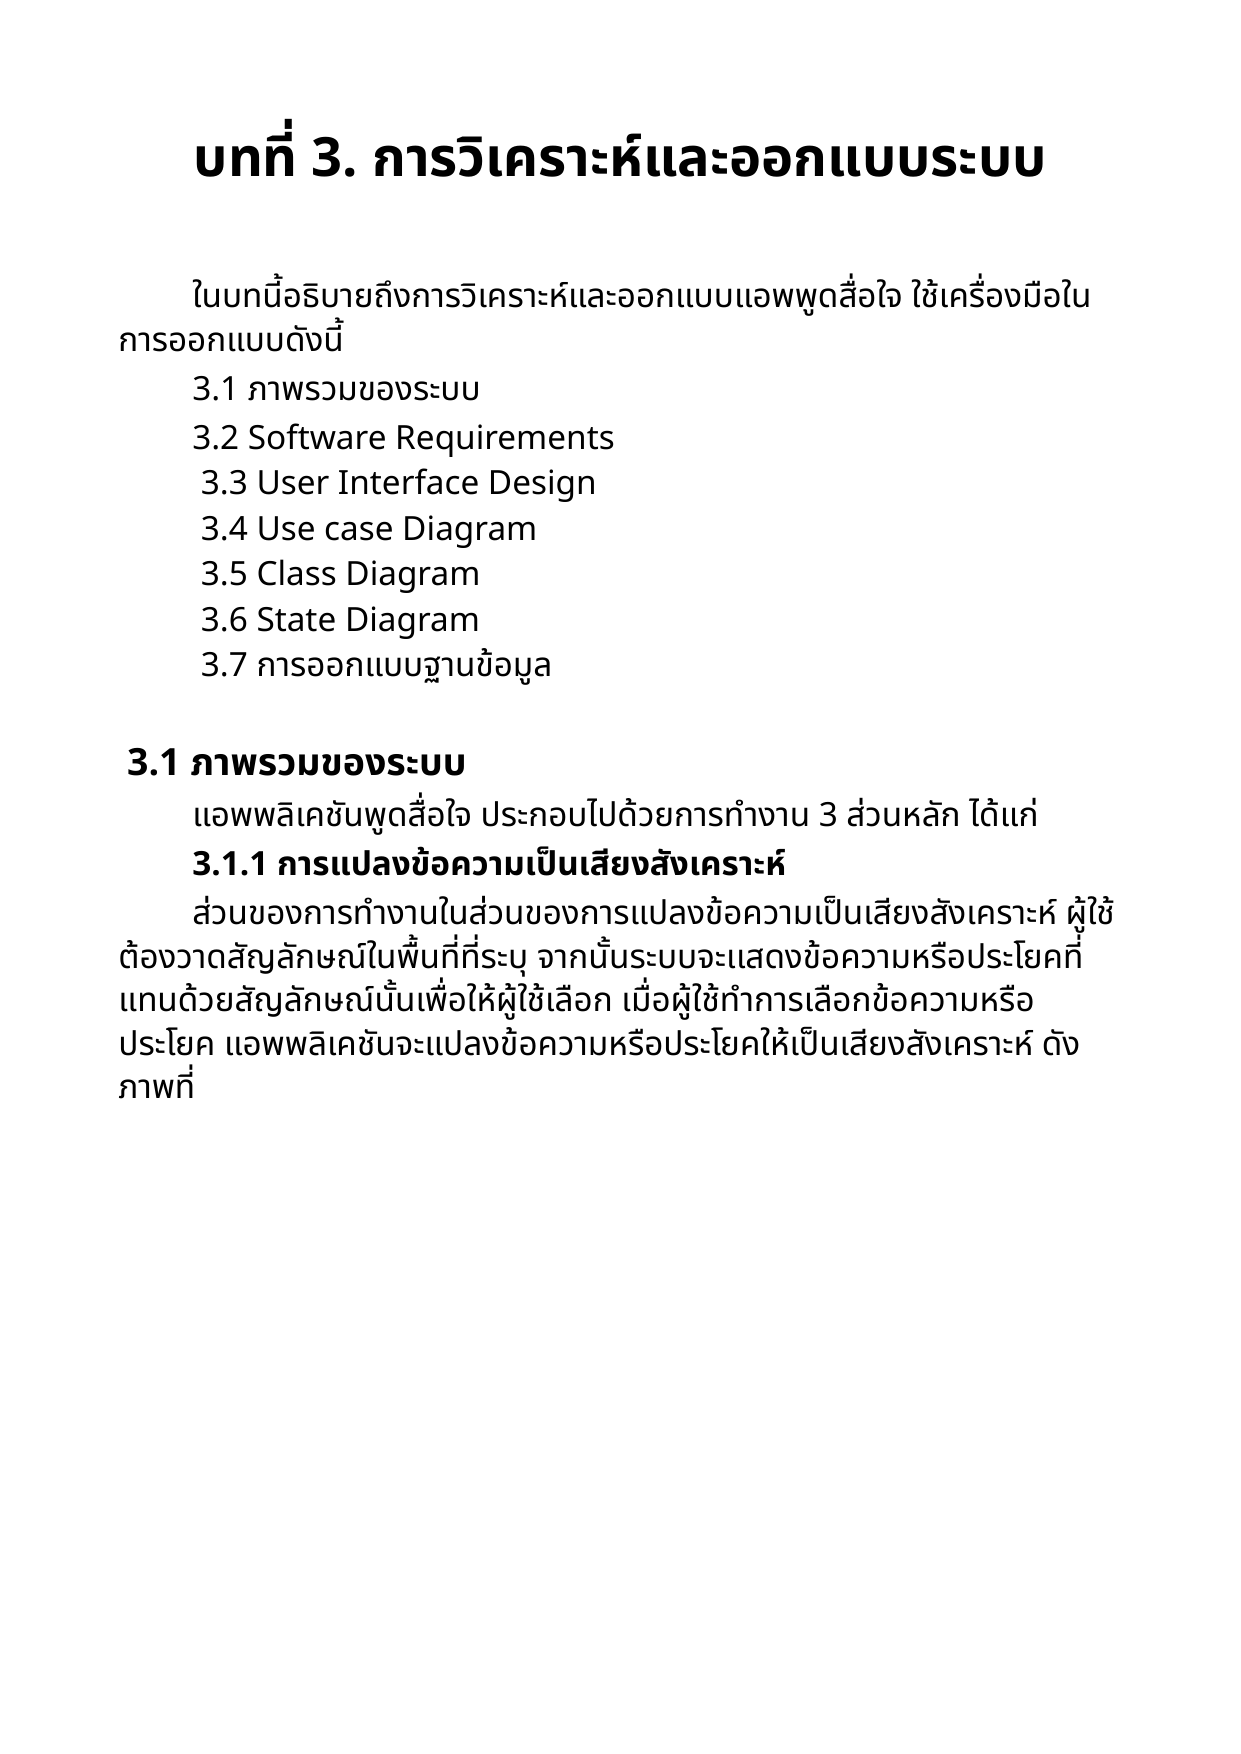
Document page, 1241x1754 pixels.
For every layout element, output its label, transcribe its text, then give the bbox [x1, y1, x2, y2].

list บทที่ 3. การวิเคราะห์และออกแบบระบบ [118, 118, 1122, 198]
text 3.1 ภาพรวมของระบบ [118, 735, 1122, 791]
text ส่วนของการทำงานในส่วนของการแปลงข้อความเป็นเสียงสังเคราะห์ ผู้ใช้ต้องวาดสัญลักษณ์ในพื้นที่ที่ระบุ จากนั้นระบบจะเเสดงข้อความหรือประโยคที่แทนด้วยสัญลักษณ์นั้นเพื่อให้ผู้ใช้เลือก เมื่อผู้ใช้ทำการเลือกข้อความหรือประโยค แอพพลิเคชันจะแปลงข้อความหรือประโยคให้เป็นเสียงสังเคราะห์ ดังภาพที่ [118, 889, 1122, 1112]
text 3.1 ภาพรวมของระบบ [118, 364, 1122, 414]
text 3.2 Software Requirements 3.3 User Interface Design 3.4 Use case Diagram 3.5 Class Diagram 3.6 State Diagram 3.7 การออกแบบฐานข้อมูล [118, 414, 1122, 690]
text 3.1.1 การแปลงข้อความเป็นเสียงสังเคราะห์ [118, 840, 1122, 889]
text แอพพลิเคชันพูดสื่อใจ ประกอบไปด้วยการทำงาน 3 ส่วนหลัก ได้แก่ [118, 791, 1122, 840]
text ในบทนี้อธิบายถึงการวิเคราะห์และออกแบบแอพพูดสื่อใจ ใช้เครื่องมือในการออกแบบดังนี้ [118, 272, 1122, 364]
